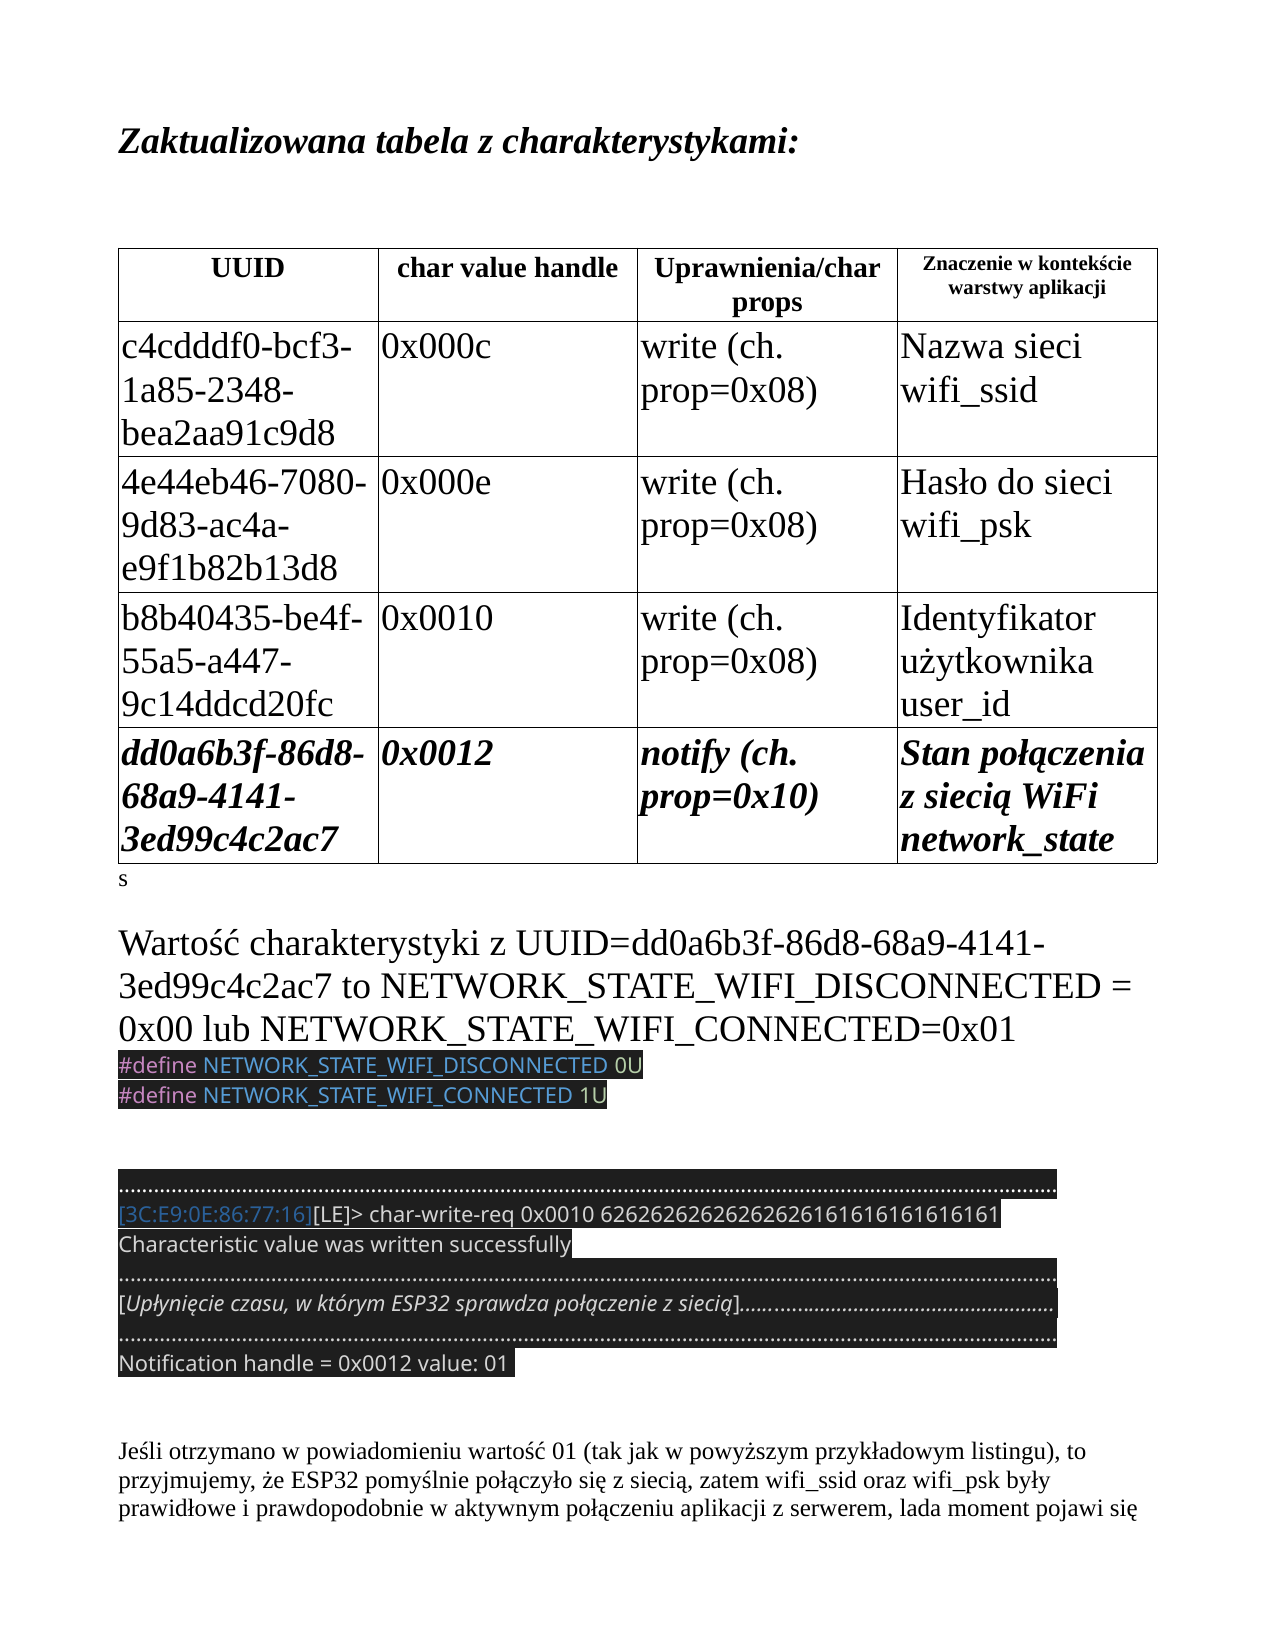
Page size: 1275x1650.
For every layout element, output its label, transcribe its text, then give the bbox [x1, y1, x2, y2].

table_cell Hasło do sieci wifi_psk [898, 457, 1157, 592]
table_cell Identyfikator użytkownika user_id [898, 593, 1157, 727]
text #define NETWORK_STATE_WIFI_CONNECTED 1U [118, 1079, 1157, 1109]
text Zaktualizowana tabela z charakterystykami: [118, 118, 1157, 161]
table_cell c4cdddf0-bcf3-1a85-2348-bea2aa91c9d8 [119, 322, 378, 456]
table_header Uprawnienia/char props [638, 249, 897, 321]
text ................................................................................................................................................................ [118, 1258, 1157, 1288]
table_cell dd0a6b3f-86d8-68a9-4141-3ed99c4c2ac7 [119, 728, 378, 863]
table_cell 0x000c [379, 322, 637, 456]
text [Upłynięcie czasu, w którym ESP32 sprawdza połączenie z siecią]........................................................ [118, 1288, 1157, 1318]
table_header Znaczenie w kontekście warstwy aplikacji [898, 249, 1157, 321]
table_cell Stan połączenia z siecią WiFi network_state [898, 728, 1157, 863]
table_cell 4e44eb46-7080-9d83-ac4a-e9f1b82b13d8 [119, 457, 378, 592]
table_header UUID [119, 249, 378, 321]
text Jeśli otrzymano w powiadomieniu wartość 01 (tak jak w powyższym przykładowym listingu), to przyjmujemy, że ESP32 pomyślnie połączyło się z siecią, zatem wifi_ssid oraz wifi_psk były prawidłowe i prawdopodobnie w aktywnym połączeniu aplikacji z serwerem, lada moment pojawi się [118, 1436, 1157, 1522]
table_cell write (ch. prop=0x08) [638, 457, 897, 592]
table_cell b8b40435-be4f-55a5-a447-9c14ddcd20fc [119, 593, 378, 727]
table_header char value handle [379, 249, 637, 321]
text ................................................................................................................................................................ [118, 1169, 1157, 1199]
table_cell 0x0012 [379, 728, 637, 863]
text Characteristic value was written successfully [118, 1228, 1157, 1258]
text [3C:E9:0E:86:77:16][LE]> char-write-req 0x0010 62626262626262626161616161616161 [118, 1199, 1157, 1228]
table_cell Nazwa sieci wifi_ssid [898, 322, 1157, 456]
text s [118, 864, 1157, 892]
table_cell 0x0010 [379, 593, 637, 727]
table_cell 0x000e [379, 457, 637, 592]
table_cell notify (ch. prop=0x10) [638, 728, 897, 863]
table_cell write (ch. prop=0x08) [638, 593, 897, 727]
text Wartość charakterystyki z UUID=dd0a6b3f-86d8-68a9-4141-3ed99c4c2ac7 to NETWORK_STATE_WIFI_DISCONNECTED = 0x00 lub NETWORK_STATE_WIFI_CONNECTED=0x01 #define NETWORK_STATE_WIFI_DISCONNECTED 0U [118, 920, 1157, 1079]
table_cell write (ch. prop=0x08) [638, 322, 897, 456]
text Notification handle = 0x0012 value: 01 [118, 1348, 1157, 1377]
text ................................................................................................................................................................ [118, 1318, 1157, 1348]
